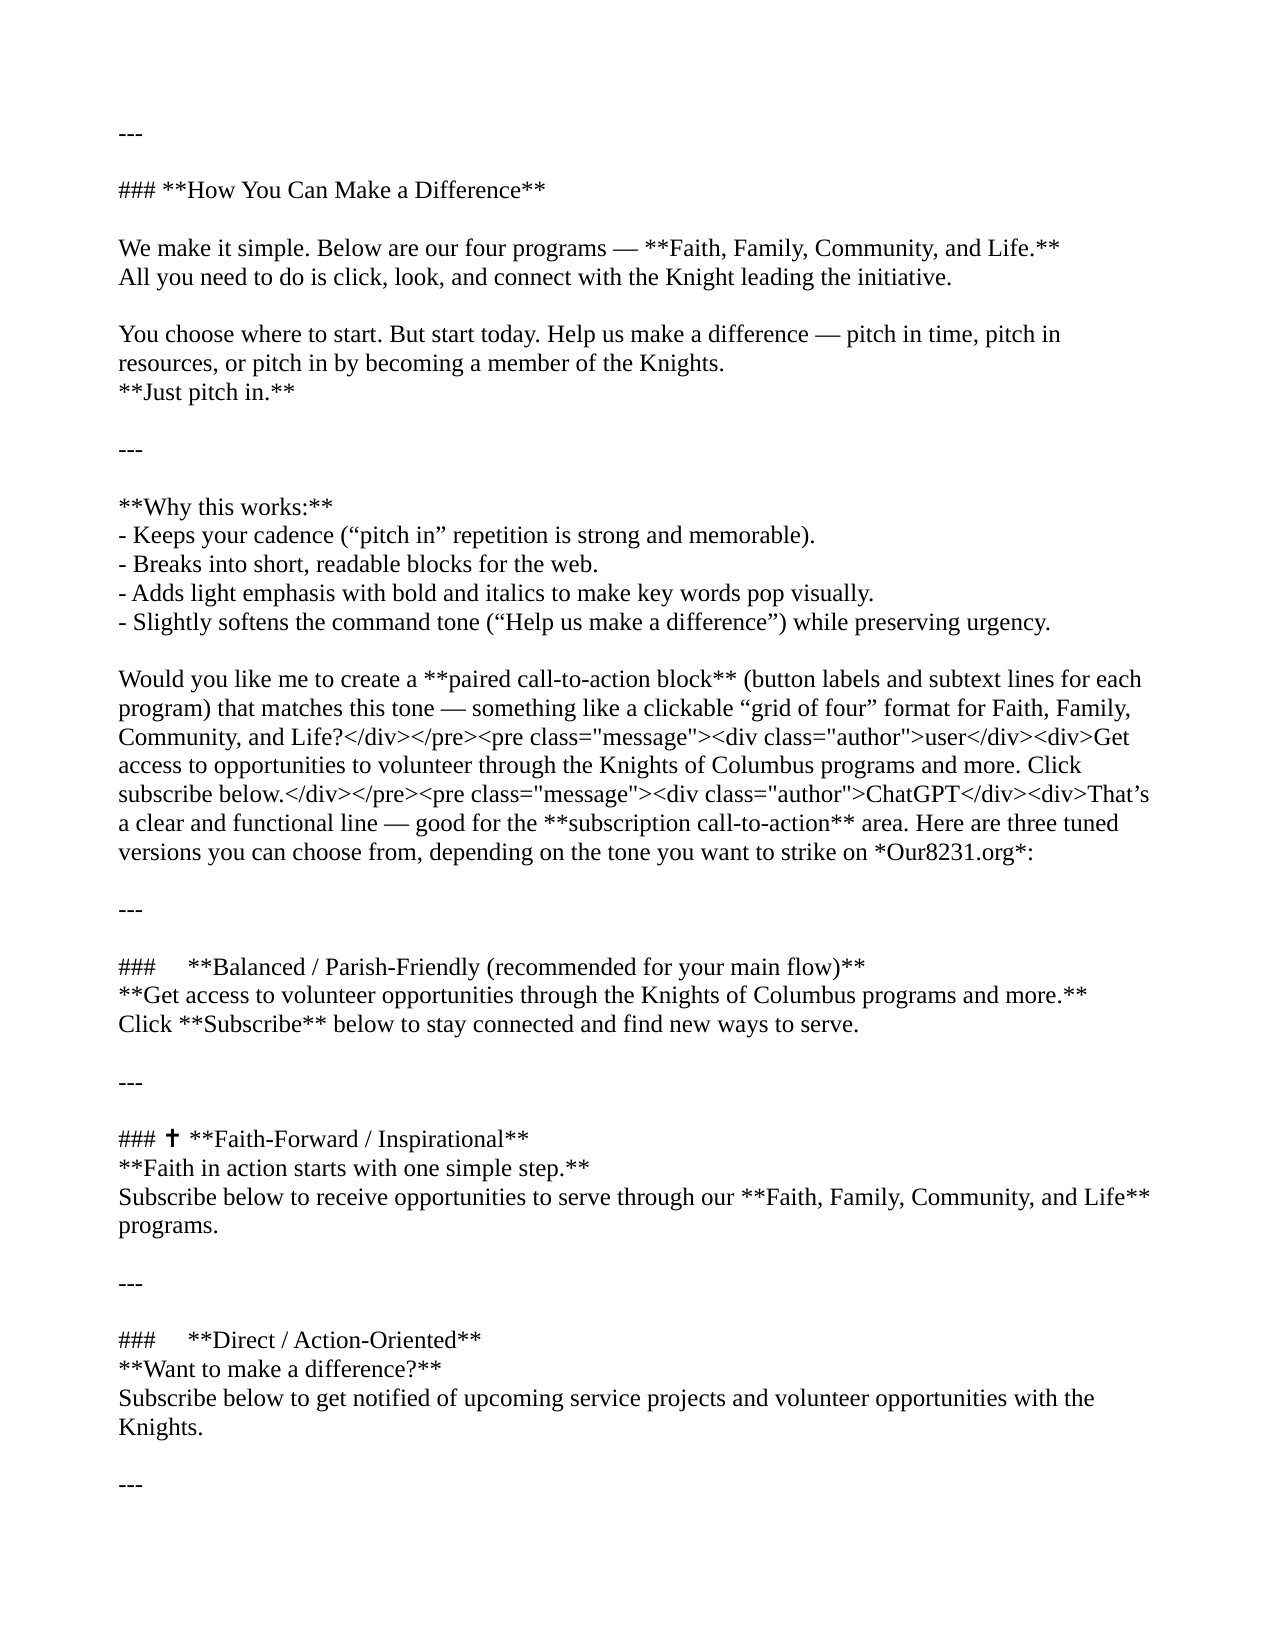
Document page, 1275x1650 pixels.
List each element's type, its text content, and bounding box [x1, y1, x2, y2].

text ### ✅ **Balanced / Parish-Friendly (recommended for your main flow)** [118, 952, 1157, 981]
text **Faith in action starts with one simple step.** [118, 1153, 1157, 1182]
text - Slightly softens the command tone (“Help us make a difference”) while preserving urgency. [118, 607, 1157, 636]
text **Why this works:** [118, 492, 1157, 521]
text - Breaks into short, readable blocks for the web. [118, 549, 1157, 578]
text **Get access to volunteer opportunities through the Knights of Columbus programs and more.** [118, 981, 1157, 1009]
text --- [118, 434, 1157, 463]
text --- [118, 1469, 1157, 1498]
text **Just pitch in.** [118, 377, 1157, 406]
text - Adds light emphasis with bold and italics to make key words pop visually. [118, 578, 1157, 607]
text Click **Subscribe** below to stay connected and find new ways to serve. [118, 1009, 1157, 1038]
text Subscribe below to get notified of upcoming service projects and volunteer opportunities with the Knights. [118, 1383, 1157, 1441]
text - Keeps your cadence (“pitch in” repetition is strong and memorable). [118, 521, 1157, 549]
text We make it simple. Below are our four programs — **Faith, Family, Community, and Life.** [118, 233, 1157, 262]
text --- [118, 1067, 1157, 1096]
text --- [118, 1268, 1157, 1297]
text ### 💪 **Direct / Action-Oriented** [118, 1326, 1157, 1354]
text Subscribe below to receive opportunities to serve through our **Faith, Family, Community, and Life** programs. [118, 1182, 1157, 1239]
text **Want to make a difference?** [118, 1354, 1157, 1383]
text --- [118, 118, 1157, 147]
text All you need to do is click, look, and connect with the Knight leading the initiative. [118, 262, 1157, 291]
text You choose where to start. But start today. Help us make a difference — pitch in time, pitch in resources, or pitch in by becoming a member of the Knights. [118, 319, 1157, 377]
text ### ✝️ **Faith-Forward / Inspirational** [118, 1124, 1157, 1153]
text ### **How You Can Make a Difference** [118, 176, 1157, 204]
text Would you like me to create a **paired call-to-action block** (button labels and subtext lines for each program) that matches this tone — something like a clickable “grid of four” format for Faith, Family, Community, and Life?</div></pre><pre class="message"><div class="author">user</div><div>Get access to opportunities to volunteer through the Knights of Columbus programs and more. Click subscribe below.</div></pre><pre class="message"><div class="author">ChatGPT</div><div>That’s a clear and functional line — good for the **subscription call-to-action** area. Here are three tuned versions you can choose from, depending on the tone you want to strike on *Our8231.org*: [118, 664, 1157, 866]
text --- [118, 894, 1157, 923]
